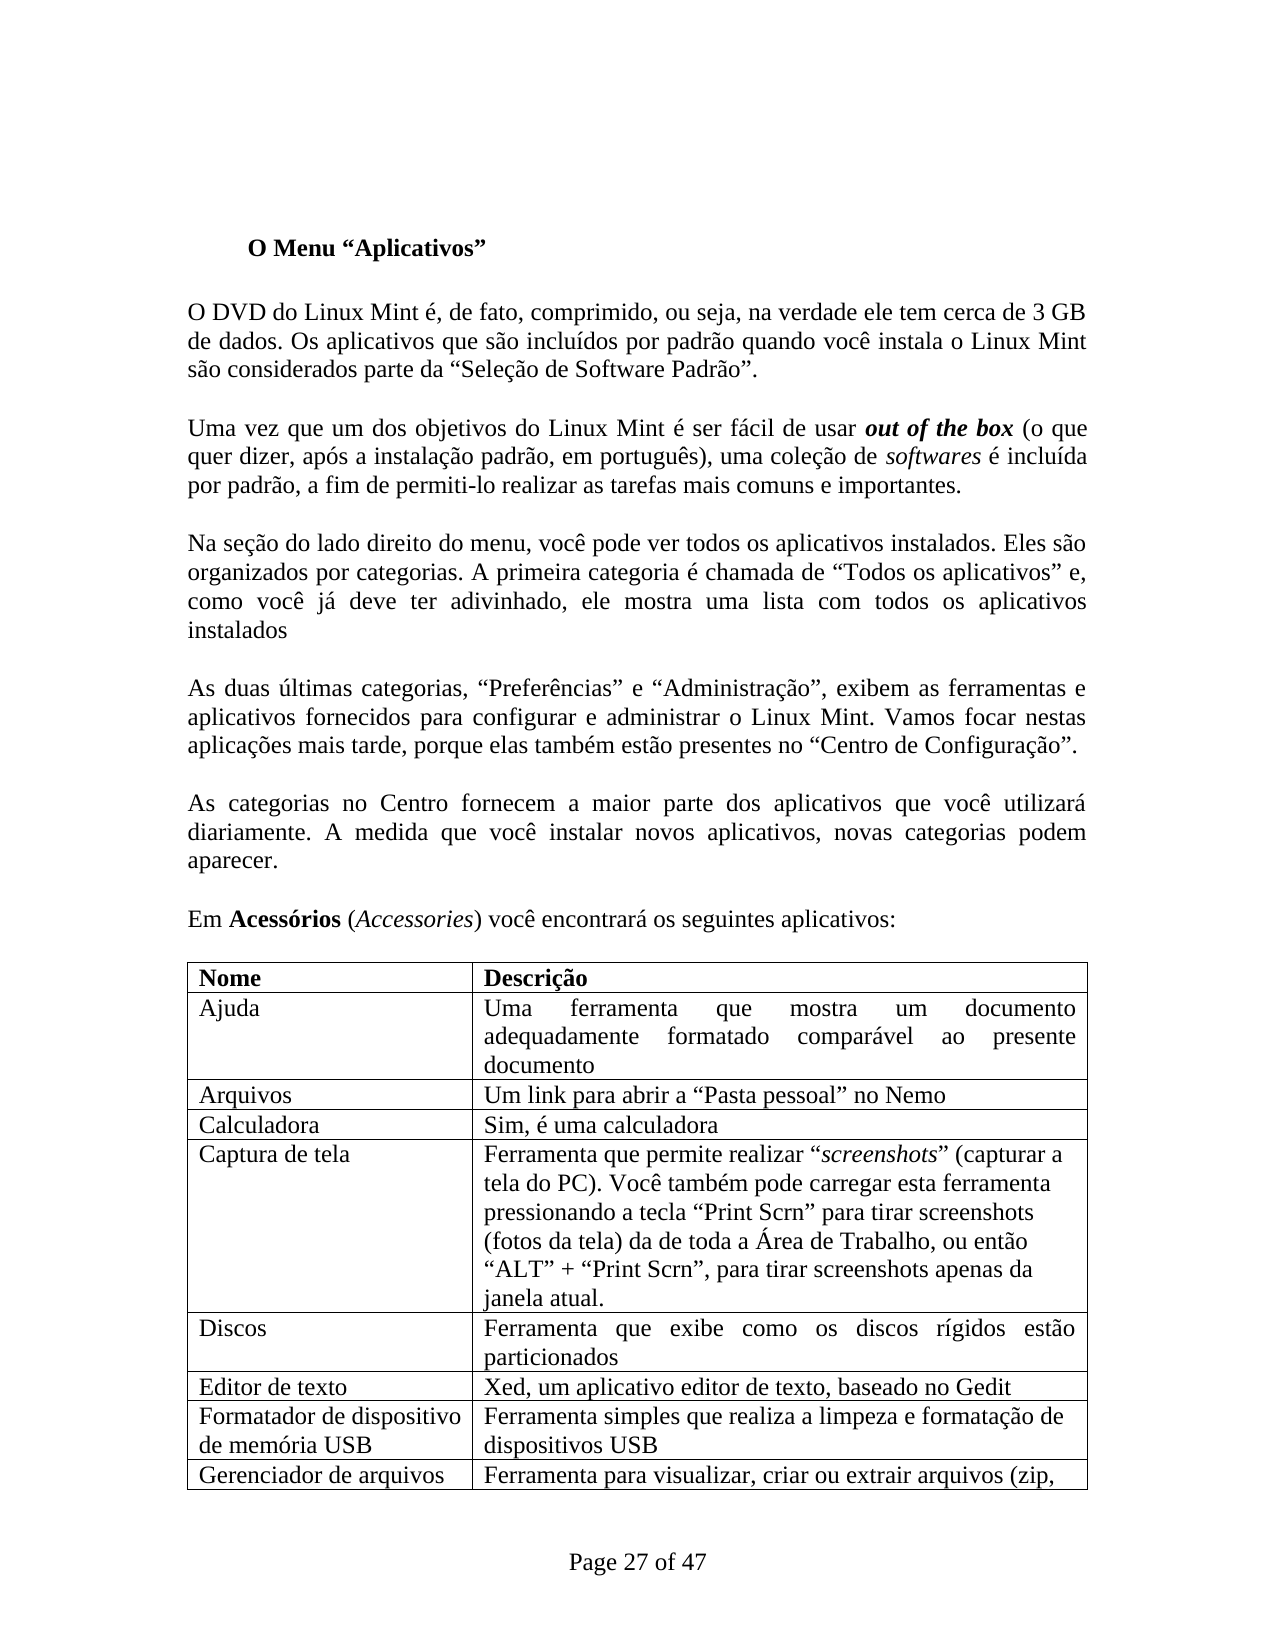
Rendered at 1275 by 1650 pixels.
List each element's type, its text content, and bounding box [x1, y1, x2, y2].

table_cell Formatador de dispositivo de memória USB [188, 1401, 472, 1459]
table_header Descrição [473, 963, 1087, 992]
table_cell Ferramenta que exibe como os discos rígidos estão particionados [473, 1313, 1087, 1371]
table_cell Xed, um aplicativo editor de texto, baseado no Gedit [473, 1372, 1087, 1400]
text Em Acessórios (Accessories) você encontrará os seguintes aplicativos: [187, 904, 1087, 932]
table_cell Captura de tela [188, 1140, 472, 1312]
table_cell Um link para abrir a “Pasta pessoal” no Nemo [473, 1080, 1087, 1109]
text As duas últimas categorias, “Preferências” e “Administração”, exibem as ferramentas e aplicativos fornecidos para configurar e administrar o Linux Mint. Vamos focar nestas aplicações mais tarde, porque elas também estão presentes no “Centro de Configuração”. [187, 673, 1087, 759]
table_cell Uma ferramenta que mostra um documento adequadamente formatado comparável ao presente documento [473, 993, 1087, 1079]
text Na seção do lado direito do menu, você pode ver todos os aplicativos instalados. Eles são organizados por categorias. A primeira categoria é chamada de “Todos os aplicativos” e, como você já deve ter adivinhado, ele mostra uma lista com todos os aplicativos instalados [187, 528, 1087, 643]
table_cell Ajuda [188, 993, 472, 1079]
subtitle O Menu “Aplicativos” [187, 233, 1087, 262]
table_cell Gerenciador de arquivos [188, 1460, 472, 1489]
text O DVD do Linux Mint é, de fato, comprimido, ou seja, na verdade ele tem cerca de 3 GB de dados. Os aplicativos que são incluídos por padrão quando você instala o Linux Mint são considerados parte da “Seleção de Software Padrão”. [187, 297, 1087, 383]
table_cell Ferramenta para visualizar, criar ou extrair arquivos (zip, [473, 1460, 1087, 1489]
table_cell Calculadora [188, 1110, 472, 1138]
text Uma vez que um dos objetivos do Linux Mint é ser fácil de usar out of the box (o que quer dizer, após a instalação padrão, em português), uma coleção de softwares é incluída por padrão, a fim de permiti-lo realizar as tarefas mais comuns e importantes. [187, 413, 1087, 499]
text As categorias no Centro fornecem a maior parte dos aplicativos que você utilizará diariamente. A medida que você instalar novos aplicativos, novas categorias podem aparecer. [187, 788, 1087, 874]
table_cell Ferramenta simples que realiza a limpeza e formatação de dispositivos USB [473, 1401, 1087, 1459]
table_cell Editor de texto [188, 1372, 472, 1400]
table_cell Discos [188, 1313, 472, 1371]
table_header Nome [188, 963, 472, 992]
table_cell Arquivos [188, 1080, 472, 1109]
table_cell Ferramenta que permite realizar “screenshots” (capturar a tela do PC). Você também pode carregar esta ferramenta pressionando a tecla “Print Scrn” para tirar screenshots (fotos da tela) da de toda a Área de Trabalho, ou então “ALT” + “Print Scrn”, para tirar screenshots apenas da janela atual. [473, 1140, 1087, 1312]
table_cell Sim, é uma calculadora [473, 1110, 1087, 1138]
